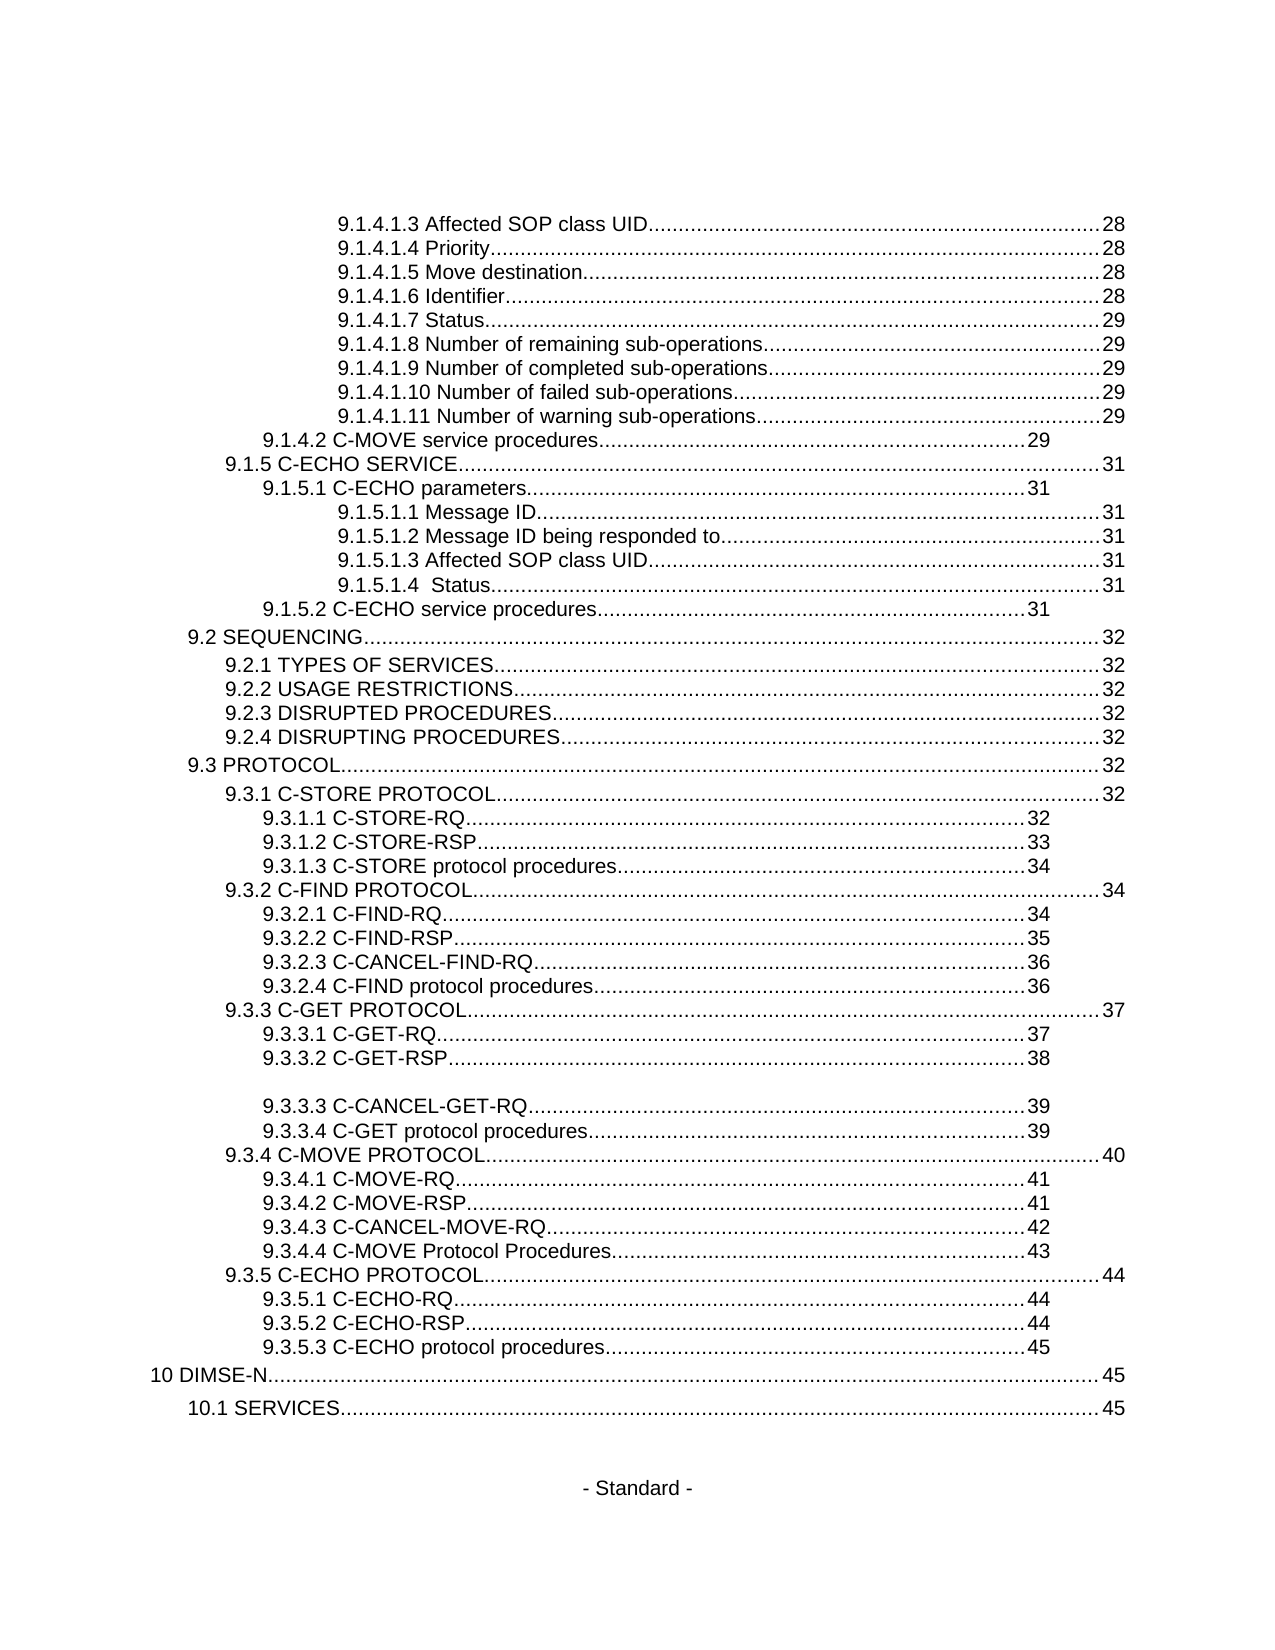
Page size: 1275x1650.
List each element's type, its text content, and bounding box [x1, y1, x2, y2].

text 9.3.3.4 C-GET protocol procedures 39 [262, 1118, 1050, 1143]
text 9.3.3 C-GET PROTOCOL 37 [225, 998, 1125, 1022]
text 9.3.5.1 C-ECHO-RQ 44 [262, 1287, 1050, 1311]
text 9.1.4.1.7 Status 29 [337, 308, 1200, 332]
text 9.1.4.1.6 Identifier 28 [337, 284, 1200, 308]
text 9.1.4.1.8 Number of remaining sub-operations 29 [337, 332, 1200, 356]
text 9.2.2 USAGE RESTRICTIONS 32 [225, 677, 1125, 701]
text 9.3.4.1 C-MOVE-RQ 41 [262, 1167, 1050, 1191]
text 9.2.4 DISRUPTING PROCEDURES 32 [225, 725, 1125, 749]
text 9.3.2.3 C-CANCEL-FIND-RQ 36 [262, 950, 1050, 974]
text 9.3.3.1 C-GET-RQ 37 [262, 1022, 1050, 1046]
text 9.3.5.3 C-ECHO protocol procedures 45 [262, 1335, 1050, 1359]
text 9.1.5 C-ECHO SERVICE 31 [225, 452, 1125, 476]
text 9.3 Protocol 32 [187, 753, 1125, 777]
text 9.1.4.1.5 Move destination 28 [337, 260, 1200, 284]
text 9.1.5.1.3 Affected SOP class UID 31 [337, 548, 1200, 572]
text 9.3.2.2 C-FIND-RSP 35 [262, 926, 1050, 950]
text 9.2.1 TYPES OF SERVICES 32 [225, 653, 1125, 677]
text 9.1.4.1.9 Number of completed sub-operations 29 [337, 356, 1200, 380]
text 9.3.4.3 C-CANCEL-MOVE-RQ 42 [262, 1215, 1050, 1239]
text 9.1.5.1 C-ECHO parameters 31 [262, 476, 1050, 500]
text 9.3.3.3 C-CANCEL-GET-RQ 39 [262, 1070, 1050, 1118]
text 9.3.1.1 C-STORE-RQ 32 [262, 806, 1050, 830]
text 9.3.1 C-STORE PROTOCOL 32 [225, 782, 1125, 806]
text 9.2 Sequencing 32 [187, 625, 1125, 649]
text 9.3.1.2 C-STORE-RSP 33 [262, 830, 1050, 854]
text 9.3.2.1 C-FIND-RQ 34 [262, 902, 1050, 926]
text 9.3.1.3 C-STORE protocol procedures 34 [262, 854, 1050, 878]
text 9.3.2 C-FIND PROTOCOL 34 [225, 878, 1125, 902]
text 9.3.4.2 C-MOVE-RSP 41 [262, 1191, 1050, 1215]
text 10.1 Services 45 [187, 1396, 1125, 1420]
text 10 DIMSE-N 45 [150, 1363, 1125, 1387]
text 9.1.4.1.4 Priority 28 [337, 236, 1200, 260]
text 9.1.5.2 C-ECHO service procedures 31 [262, 597, 1050, 621]
text 9.1.4.2 C-MOVE service procedures 29 [262, 428, 1050, 452]
text 9.1.4.1.10 Number of failed sub-operations 29 [337, 380, 1200, 404]
text 9.1.4.1.3 Affected SOP class UID 28 [337, 212, 1200, 236]
text 9.3.2.4 C-FIND protocol procedures 36 [262, 974, 1050, 998]
text 9.1.5.1.4 Status 31 [337, 572, 1200, 597]
text 9.2.3 DISRUPTED PROCEDURES 32 [225, 701, 1125, 725]
text 9.1.5.1.2 Message ID being responded to 31 [337, 524, 1200, 548]
text 9.3.5.2 C-ECHO-RSP 44 [262, 1311, 1050, 1335]
text 9.3.4 C-MOVE PROTOCOL 40 [225, 1143, 1125, 1167]
text 9.3.3.2 C-GET-RSP 38 [262, 1046, 1050, 1070]
text 9.3.5 C-ECHO PROTOCOL 44 [225, 1263, 1125, 1287]
text 9.1.4.1.11 Number of warning sub-operations 29 [337, 404, 1200, 428]
text 9.1.5.1.1 Message ID 31 [337, 500, 1200, 524]
text 9.3.4.4 C-MOVE Protocol Procedures 43 [262, 1239, 1050, 1263]
